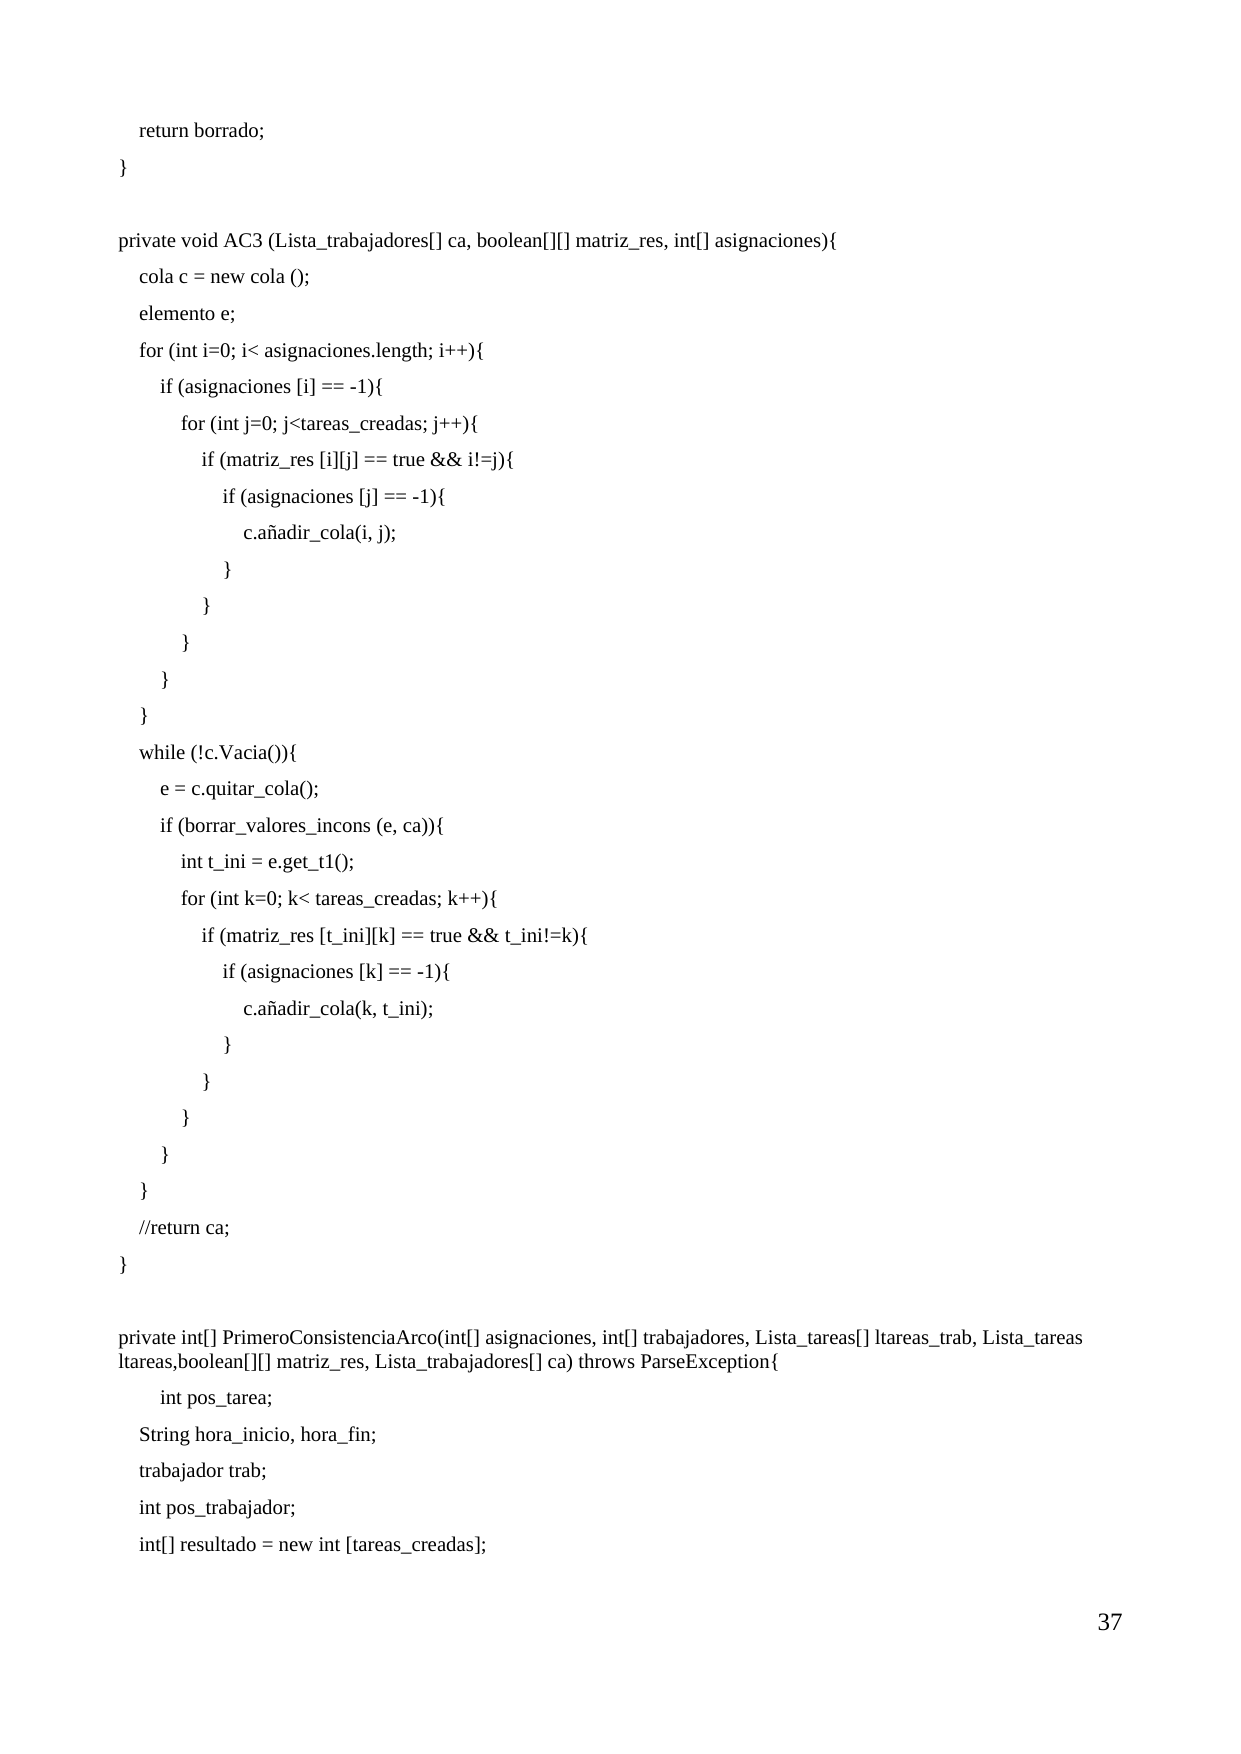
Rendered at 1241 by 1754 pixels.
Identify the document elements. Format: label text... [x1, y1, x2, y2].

text } [118, 1105, 1122, 1129]
text } [118, 593, 1122, 617]
text cola c = new cola (); [118, 264, 1122, 288]
text e = c.quitar_cola(); [118, 776, 1122, 800]
text elemento e; [118, 301, 1122, 325]
text } [118, 667, 1122, 691]
text } [118, 1252, 1122, 1276]
text int pos_trabajador; [118, 1495, 1122, 1519]
text } [118, 155, 1122, 179]
text } [118, 557, 1122, 581]
text } [118, 703, 1122, 727]
text for (int i=0; i< asignaciones.length; i++){ [118, 337, 1122, 362]
text if (asignaciones [i] == -1){ [118, 374, 1122, 398]
text if (asignaciones [k] == -1){ [118, 959, 1122, 983]
text } [118, 1142, 1122, 1166]
text int pos_tarea; [118, 1385, 1122, 1409]
text for (int k=0; k< tareas_creadas; k++){ [118, 886, 1122, 910]
text int t_ini = e.get_t1(); [118, 849, 1122, 873]
text c.añadir_cola(i, j); [118, 520, 1122, 544]
text } [118, 1032, 1122, 1056]
text while (!c.Vacia()){ [118, 740, 1122, 764]
text c.añadir_cola(k, t_ini); [118, 996, 1122, 1020]
text int[] resultado = new int [tareas_creadas]; [118, 1532, 1122, 1556]
text trabajador trab; [118, 1458, 1122, 1482]
text private void AC3 (Lista_trabajadores[] ca, boolean[][] matriz_res, int[] asignaciones){ [118, 228, 1122, 252]
text } [118, 630, 1122, 654]
text } [118, 1178, 1122, 1202]
text String hora_inicio, hora_fin; [118, 1422, 1122, 1446]
text if (matriz_res [i][j] == true && i!=j){ [118, 447, 1122, 471]
text if (borrar_valores_incons (e, ca)){ [118, 813, 1122, 837]
text if (asignaciones [j] == -1){ [118, 484, 1122, 508]
text //return ca; [118, 1215, 1122, 1239]
text if (matriz_res [t_ini][k] == true && t_ini!=k){ [118, 922, 1122, 947]
text return borrado; [118, 118, 1122, 142]
text for (int j=0; j<tareas_creadas; j++){ [118, 411, 1122, 435]
text } [118, 1069, 1122, 1093]
text private int[] PrimeroConsistenciaArco(int[] asignaciones, int[] trabajadores, Lista_tareas[] ltareas_trab, Lista_tareas ltareas,boolean[][] matriz_res, Lista_trabajadores[] ca) throws ParseException{ [118, 1325, 1122, 1373]
